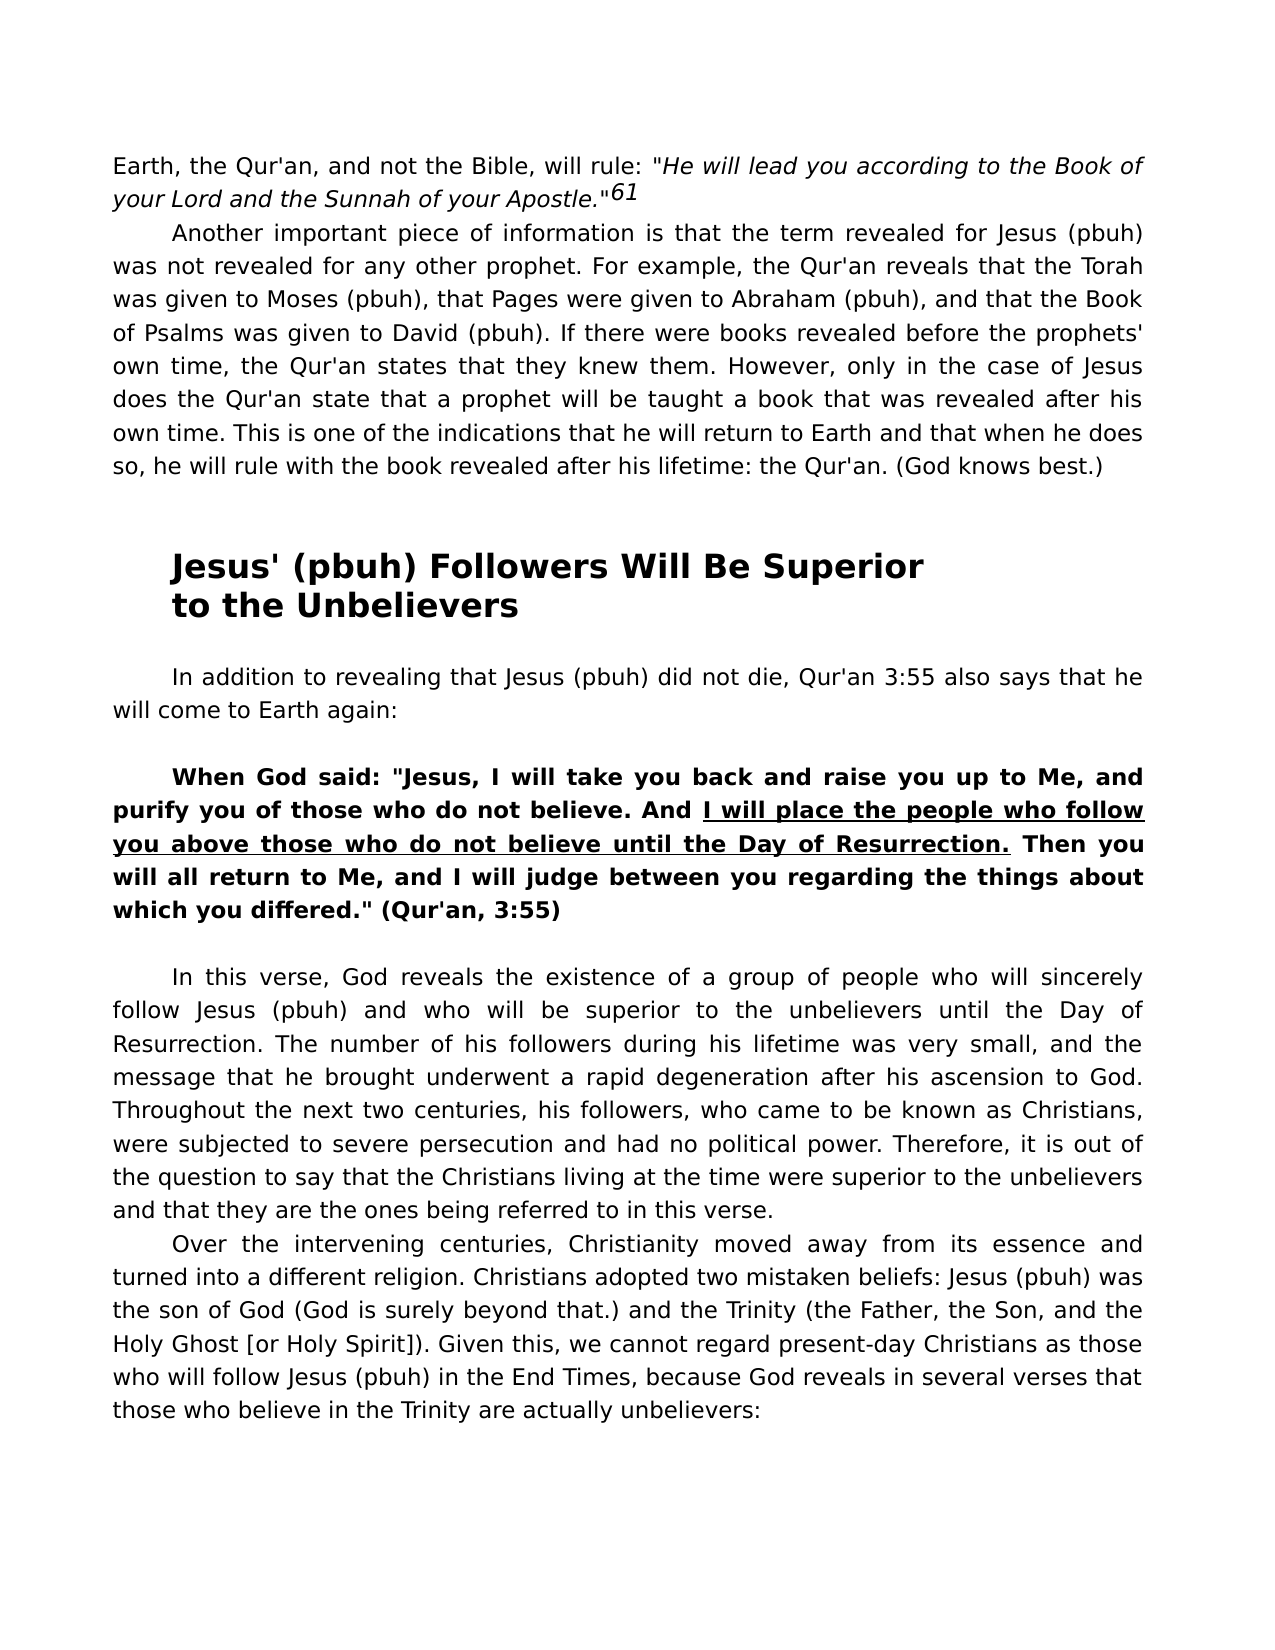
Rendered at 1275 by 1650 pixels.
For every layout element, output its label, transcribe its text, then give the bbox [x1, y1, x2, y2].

text When God said: "Jesus, I will take you back and raise you up to Me, and purify you of those who do not believe. And I will place the people who follow you above those who do not believe until the Day of Resurrection. Then you will all return to Me, and I will judge between you regarding the things about which you differed." (Qur'an, 3:55) [112, 759, 1145, 925]
text to the Unbelievers [112, 586, 1145, 625]
text Over the intervening centuries, Christianity moved away from its essence and turned into a different religion. Christians adopted two mistaken beliefs: Jesus (pbuh) was the son of God (God is surely beyond that.) and the Trinity (the Father, the Son, and the Holy Ghost [or Holy Spirit]). Given this, we cannot regard present-day Christians as those who will follow Jesus (pbuh) in the End Times, because God reveals in several verses that those who believe in the Trinity are actually unbelievers: [112, 1225, 1145, 1425]
text In this verse, God reveals the existence of a group of people who will sincerely follow Jesus (pbuh) and who will be superior to the unbelievers until the Day of Resurrection. The number of his followers during his lifetime was very small, and the message that he brought underwent a rapid degeneration after his ascension to God. Throughout the next two centuries, his followers, who came to be known as Christians, were subjected to severe persecution and had no political power. Therefore, it is out of the question to say that the Christians living at the time were superior to the unbelievers and that they are the ones being referred to in this verse. [112, 959, 1145, 1225]
text Jesus' (pbuh) Followers Will Be Superior [112, 548, 1145, 586]
text In addition to revealing that Jesus (pbuh) did not die, Qur'an 3:55 also says that he will come to Earth again: [112, 659, 1145, 725]
text Earth, the Qur'an, and not the Bible, will rule: "He will lead you according to the Book of your Lord and the Sunnah of your Apostle."61 [112, 148, 1145, 214]
text Another important piece of information is that the term revealed for Jesus (pbuh) was not revealed for any other prophet. For example, the Qur'an reveals that the Torah was given to Moses (pbuh), that Pages were given to Abraham (pbuh), and that the Book of Psalms was given to David (pbuh). If there were books revealed before the prophets' own time, the Qur'an states that they knew them. However, only in the case of Jesus does the Qur'an state that a prophet will be taught a book that was revealed after his own time. This is one of the indications that he will return to Earth and that when he does so, he will rule with the book revealed after his lifetime: the Qur'an. (God knows best.) [112, 214, 1145, 481]
